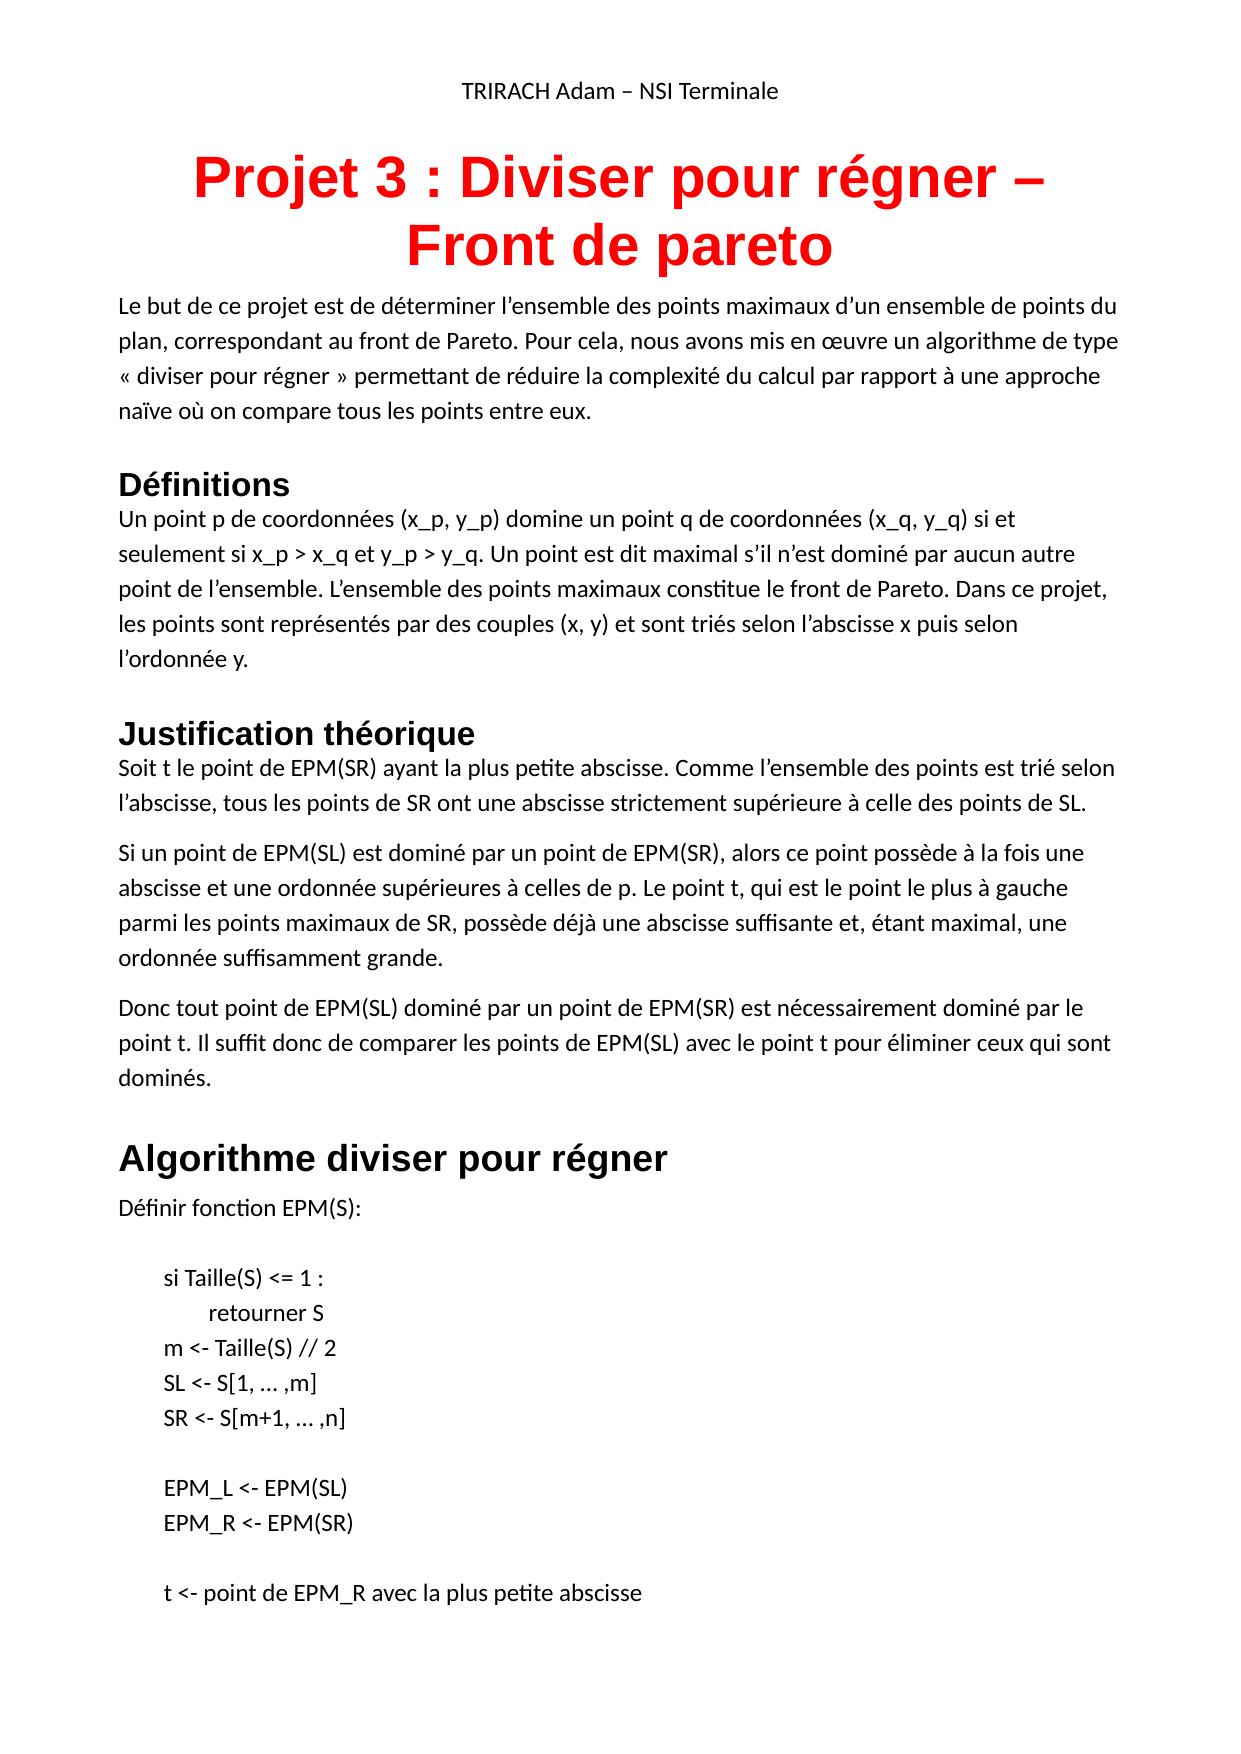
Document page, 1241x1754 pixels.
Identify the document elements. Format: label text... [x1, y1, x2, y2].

text si Taille(S) <= 1 : [118, 1262, 1122, 1292]
text Définir fonction EPM(S): [118, 1192, 1122, 1222]
text Soit t le point de EPM(SR) ayant la plus petite abscisse. Comme l’ensemble des points est trié selon l’abscisse, tous les points de SR ont une abscisse strictement supérieure à celle des points de SL. [118, 752, 1122, 818]
text Un point p de coordonnées (x_p, y_p) domine un point q de coordonnées (x_q, y_q) si et seulement si x_p > x_q et y_p > y_q. Un point est dit maximal s’il n’est dominé par aucun autre point de l’ensemble. L’ensemble des points maximaux constitue le front de Pareto. Dans ce projet, les points sont représentés par des couples (x, y) et sont triés selon l’abscisse x puis selon l’ordonnée y. [118, 504, 1122, 674]
text SR <- S[m+1, … ,n] [118, 1402, 1122, 1432]
subtitle Algorithme diviser pour régner [118, 1136, 1122, 1179]
text EPM_R <- EPM(SR) [118, 1507, 1122, 1537]
text Le but de ce projet est de déterminer l’ensemble des points maximaux d’un ensemble de points du plan, correspondant au front de Pareto. Pour cela, nous avons mis en œuvre un algorithme de type « diviser pour régner » permettant de réduire la complexité du calcul par rapport à une approche naïve où on compare tous les points entre eux. [118, 290, 1122, 425]
text t <- point de EPM_R avec la plus petite abscisse [118, 1577, 1122, 1607]
text m <- Taille(S) // 2 [118, 1332, 1122, 1362]
subtitle Définitions [118, 465, 1122, 504]
text SL <- S[1, … ,m] [118, 1367, 1122, 1397]
text retourner S [118, 1297, 1122, 1327]
text EPM_L <- EPM(SL) [118, 1472, 1122, 1502]
text Si un point de EPM(SL) est dominé par un point de EPM(SR), alors ce point possède à la fois une abscisse et une ordonnée supérieures à celles de p. Le point t, qui est le point le plus à gauche parmi les points maximaux de SR, possède déjà une abscisse suffisante et, étant maximal, une ordonnée suffisamment grande. [118, 837, 1122, 973]
subtitle Justification théorique [118, 714, 1122, 752]
text Donc tout point de EPM(SL) dominé par un point de EPM(SR) est nécessairement dominé par le point t. Il suffit donc de comparer les points de EPM(SL) avec le point t pour éliminer ceux qui sont dominés. [118, 992, 1122, 1092]
text Projet 3 : Diviser pour régner – Front de pareto [118, 143, 1122, 277]
